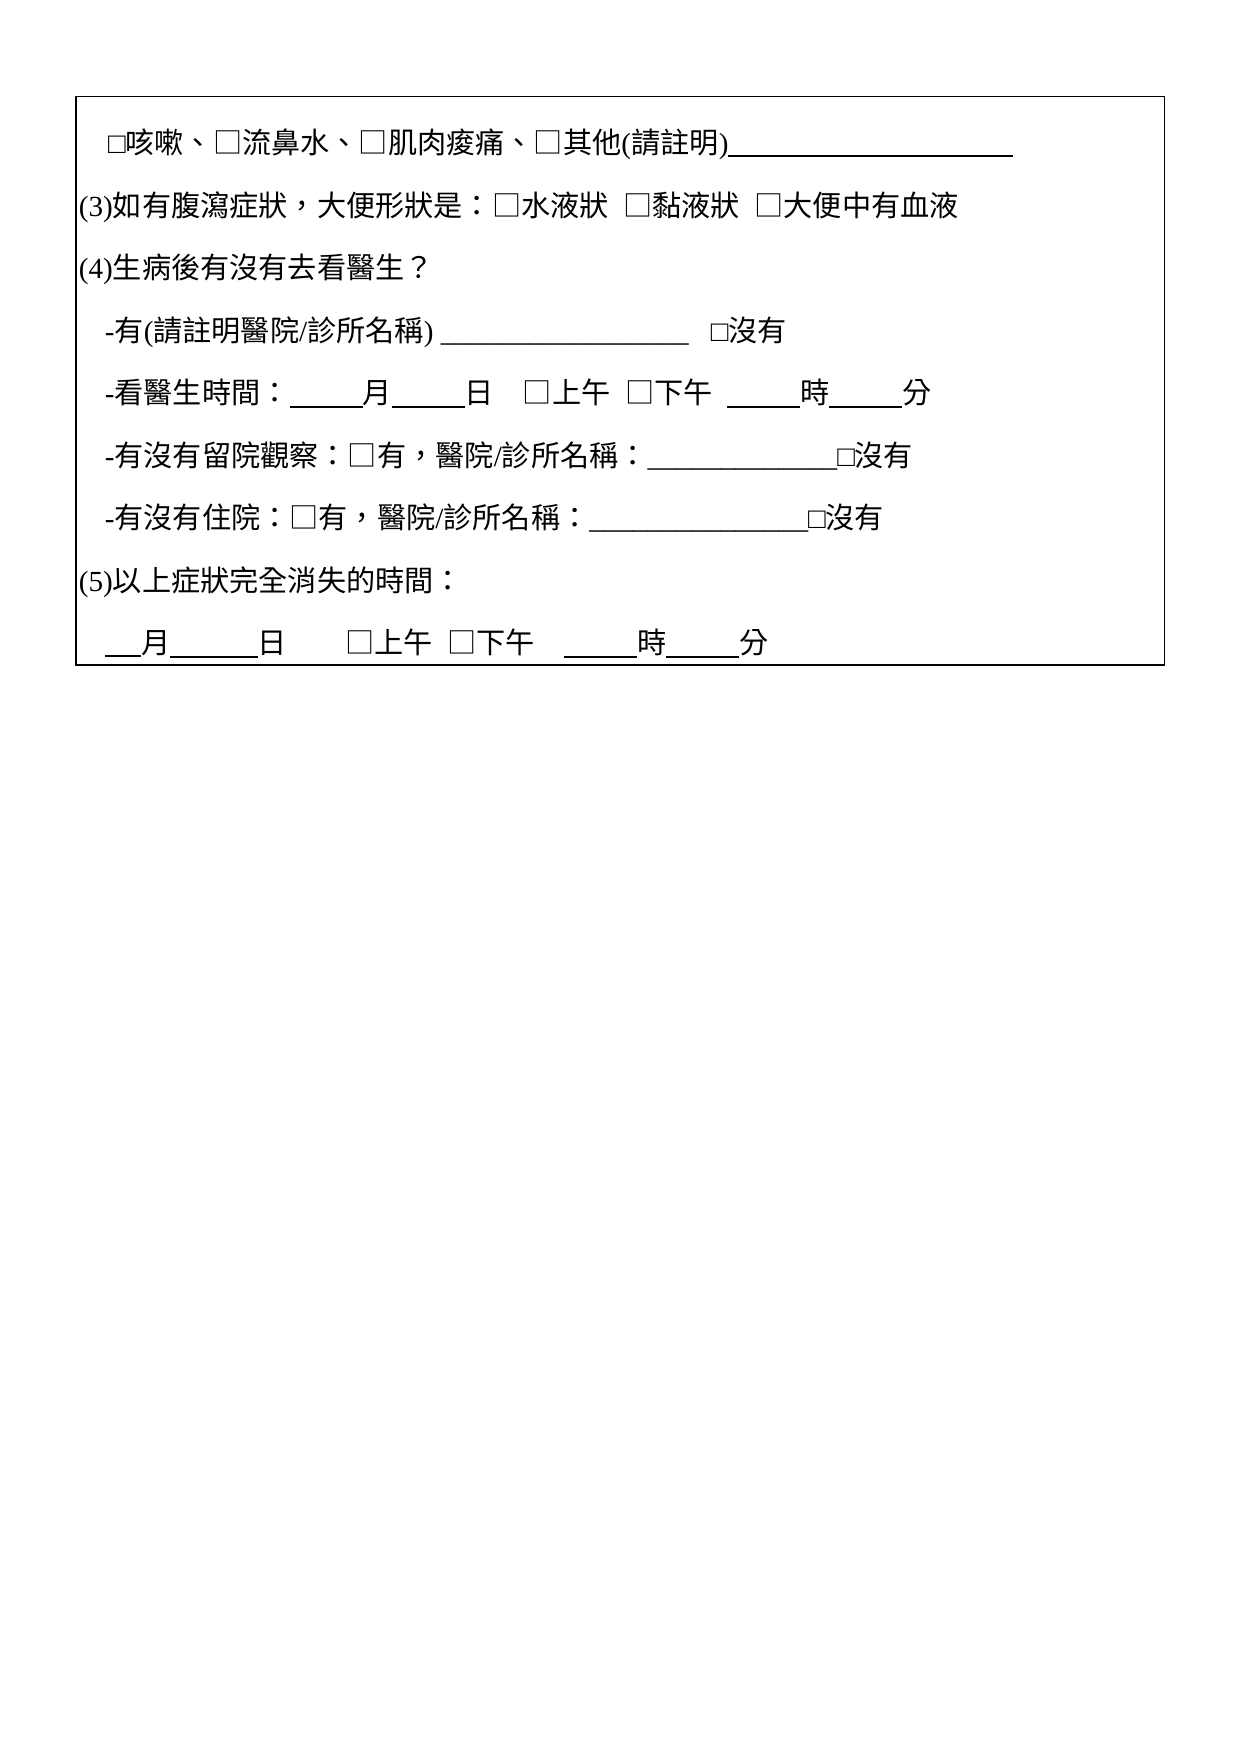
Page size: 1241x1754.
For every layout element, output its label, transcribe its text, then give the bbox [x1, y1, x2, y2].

text 月 日 □上午 □下午 時 分 [77, 599, 1164, 664]
text -看醫生時間： 月 日 □上午 □下午 時 分 [77, 346, 1164, 408]
text -有沒有住院：□有，醫院/診所名稱：_______________□沒有 [77, 474, 1164, 537]
text (5)以上症狀完全消失的時間： [77, 537, 1164, 599]
text -有(請註明醫院/診所名稱) _________________ □沒有 [77, 283, 1164, 346]
text (3)如有腹瀉症狀，大便形狀是：□水液狀 □黏液狀 □大便中有血液 [77, 158, 1164, 221]
text (4)生病後有沒有去看醫生？ [77, 221, 1164, 283]
text □咳嗽、□流鼻水、□肌肉痠痛、□其他(請註明) [77, 97, 1164, 158]
text -有沒有留院觀察：□有，醫院/診所名稱：_____________□沒有 [77, 408, 1164, 474]
